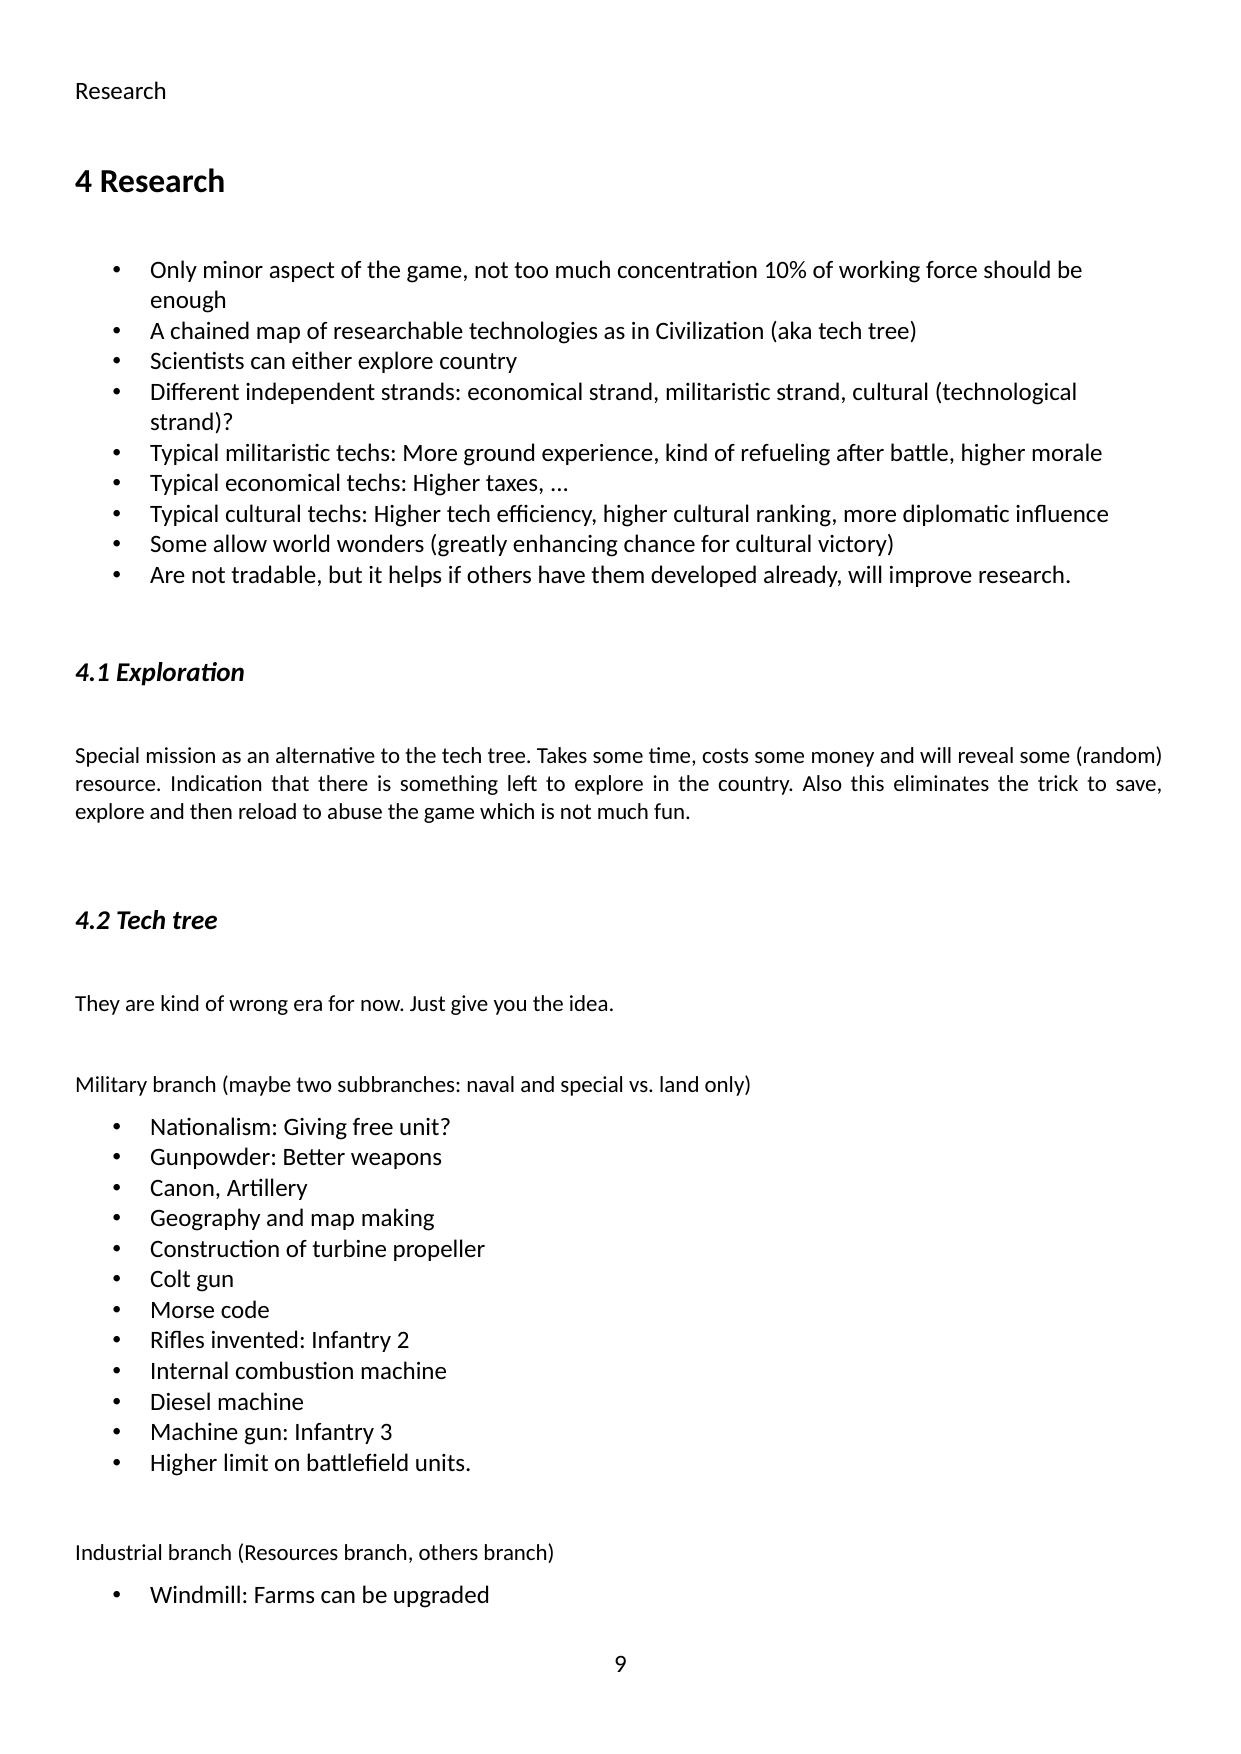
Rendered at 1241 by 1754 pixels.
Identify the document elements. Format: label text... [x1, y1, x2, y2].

list Construction of turbine propeller [112, 1233, 1166, 1263]
list Typical militaristic techs: More ground experience, kind of refueling after battle, higher morale [112, 437, 1166, 468]
list Rifles invented: Infantry 2 [112, 1324, 1166, 1355]
list Internal combustion machine [112, 1355, 1166, 1386]
list Different independent strands: economical strand, militaristic strand, cultural (technological strand)? [112, 376, 1166, 437]
text Industrial branch (Resources branch, others branch) [75, 1538, 1166, 1566]
list Geography and map making [112, 1202, 1166, 1233]
list Diesel machine [112, 1386, 1166, 1416]
subtitle Tech tree [75, 903, 1166, 936]
list A chained map of researchable technologies as in Civilization (aka tech tree) [112, 315, 1166, 346]
list Some allow world wonders (greatly enhancing chance for cultural victory) [112, 529, 1166, 559]
text Military branch (maybe two subbranches: naval and special vs. land only) [75, 1070, 1166, 1098]
subtitle Research [75, 160, 1166, 201]
list Only minor aspect of the game, not too much concentration 10% of working force should be enough [112, 254, 1166, 315]
list Higher limit on battlefield units. [112, 1447, 1166, 1477]
list Colt gun [112, 1263, 1166, 1294]
list Scientists can either explore country [112, 346, 1166, 376]
list Typical economical techs: Higher taxes, ... [112, 468, 1166, 498]
list Typical cultural techs: Higher tech efficiency, higher cultural ranking, more diplomatic influence [112, 498, 1166, 529]
list Are not tradable, but it helps if others have them developed already, will improve research. [112, 559, 1166, 590]
list Machine gun: Infantry 3 [112, 1416, 1166, 1447]
list Nationalism: Giving free unit? [112, 1111, 1166, 1141]
text Special mission as an alternative to the tech tree. Takes some time, costs some money and will reveal some (random) resource. Indication that there is something left to explore in the country. Also this eliminates the trick to save, explore and then reload to abuse the game which is not much fun. [75, 741, 1166, 825]
list Gunpowder: Better weapons [112, 1141, 1166, 1172]
subtitle Exploration [75, 655, 1166, 688]
list Morse code [112, 1294, 1166, 1324]
list Windmill: Farms can be upgraded [112, 1579, 1166, 1609]
text They are kind of wrong era for now. Just give you the idea. [75, 989, 1166, 1017]
list Canon, Artillery [112, 1172, 1166, 1202]
